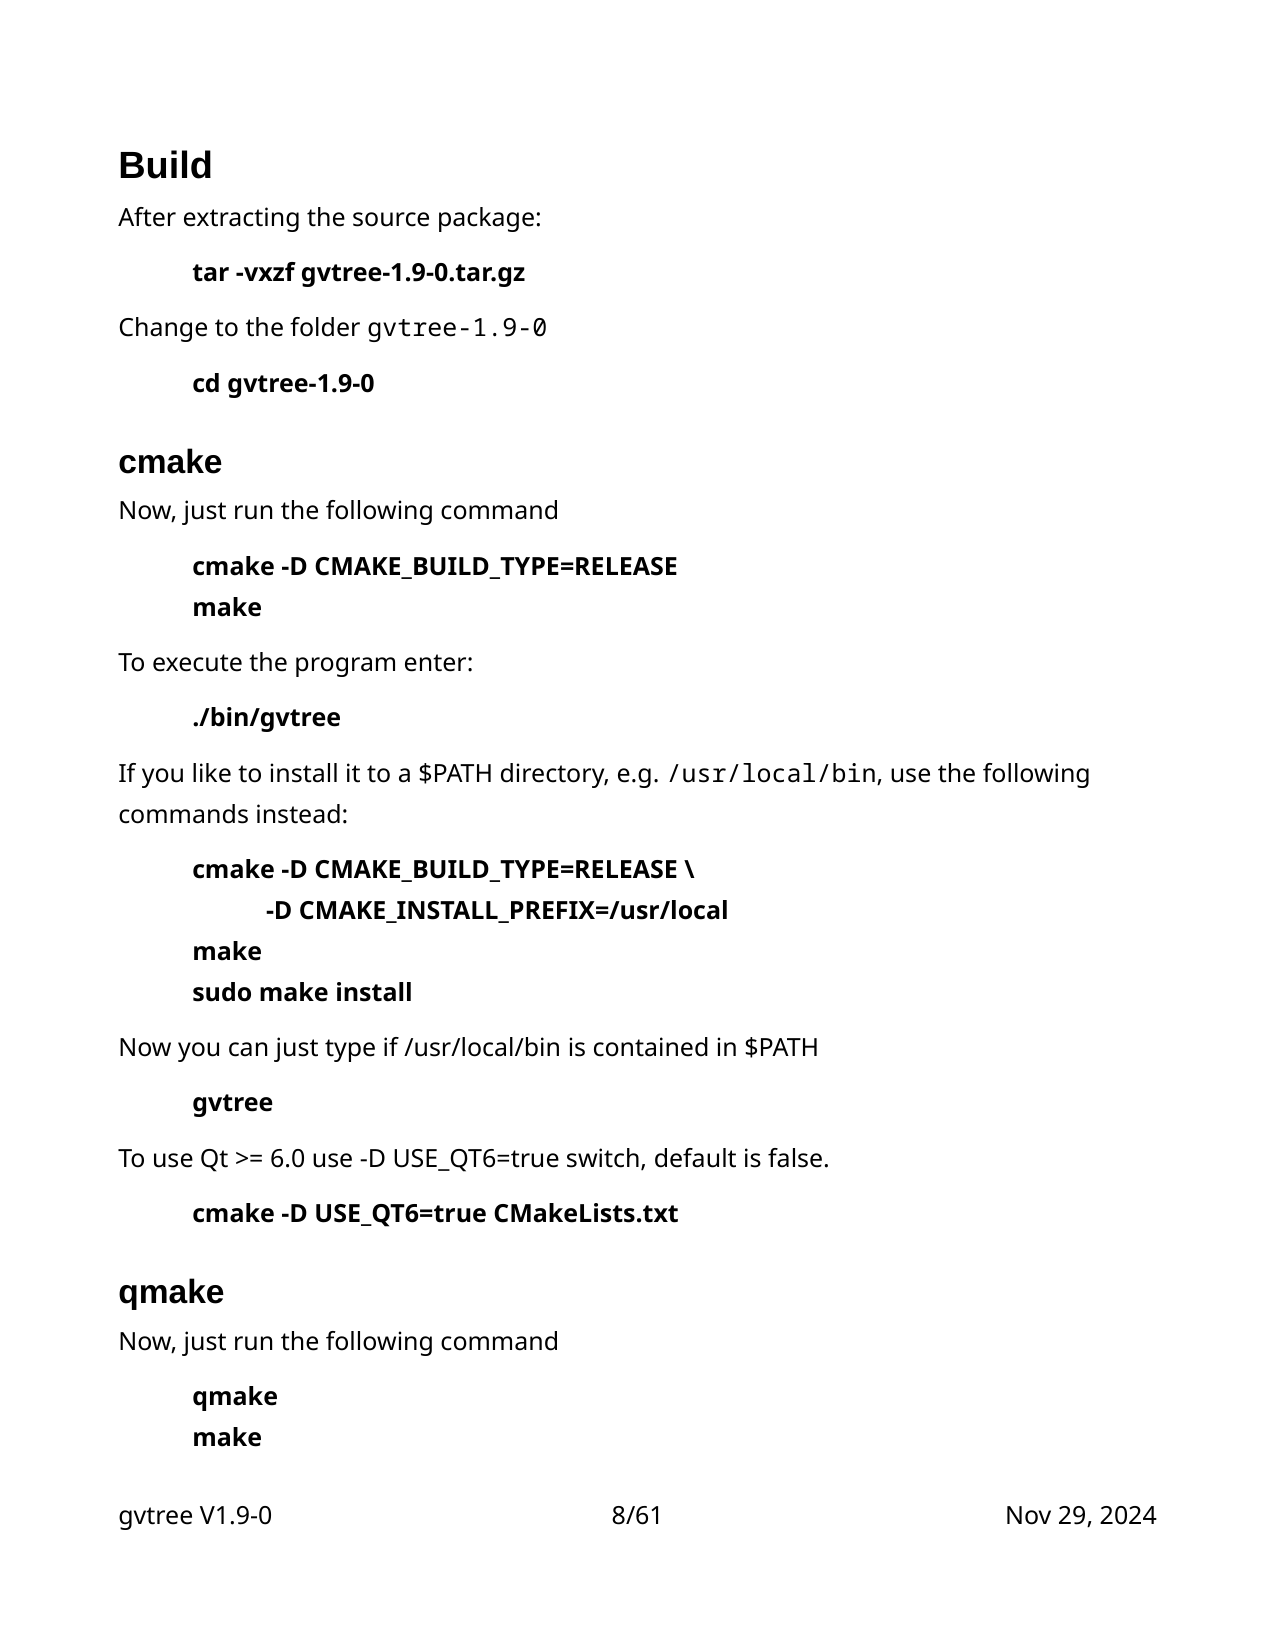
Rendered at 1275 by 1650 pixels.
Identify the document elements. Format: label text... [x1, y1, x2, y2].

text qmake make [118, 1379, 1157, 1453]
text Now, just run the following command [118, 1323, 1157, 1357]
text cmake -D USE_QT6=true CMakeLists.txt [118, 1196, 1157, 1230]
text gvtree [118, 1085, 1157, 1119]
text ./bin/gvtree [118, 700, 1157, 734]
text Now you can just type if /usr/local/bin is contained in $PATH [118, 1029, 1157, 1064]
subtitle qmake [118, 1272, 1157, 1311]
text cd gvtree-1.9-0 [118, 366, 1157, 399]
subtitle Build [118, 143, 1157, 187]
text To use Qt >= 6.0 use -D USE_QT6=true switch, default is false. [118, 1140, 1157, 1174]
text cmake -D CMAKE_BUILD_TYPE=RELEASE make [118, 548, 1157, 623]
text After extracting the source package: [118, 199, 1157, 233]
text Change to the folder gvtree-1.9-0 [118, 310, 1157, 344]
subtitle cmake [118, 442, 1157, 480]
text cmake -D CMAKE_BUILD_TYPE=RELEASE \ -D CMAKE_INSTALL_PREFIX=/usr/local make sudo make install [118, 852, 1157, 1008]
text If you like to install it to a $PATH directory, e.g. /usr/local/bin, use the following commands instead: [118, 755, 1157, 830]
text tar -vxzf gvtree-1.9-0.tar.gz [118, 255, 1157, 289]
text Now, just run the following command [118, 493, 1157, 527]
text To execute the program enter: [118, 644, 1157, 679]
